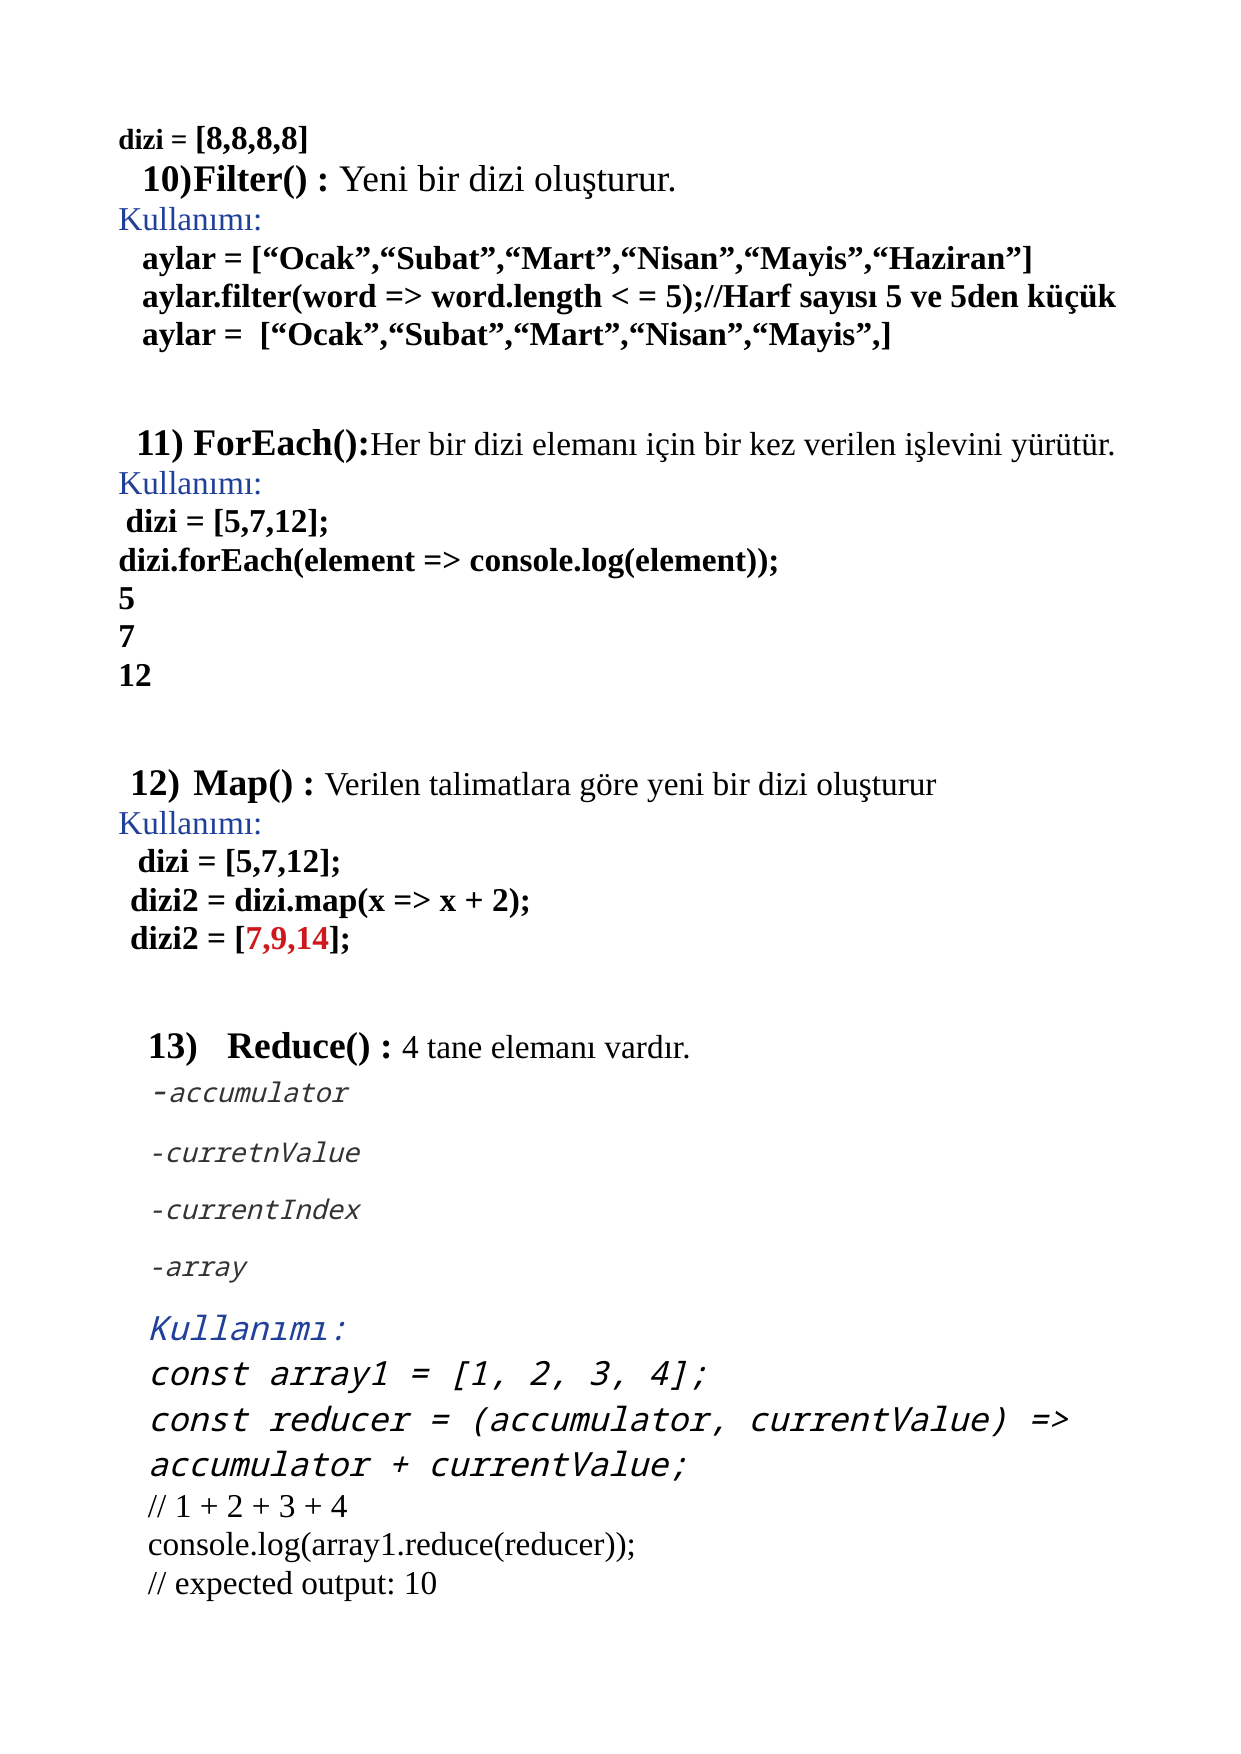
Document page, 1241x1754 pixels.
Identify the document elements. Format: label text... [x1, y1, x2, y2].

text dizi.forEach(element => console.log(element)); [118, 540, 1122, 578]
text Kullanımı: [118, 199, 1122, 238]
text dizi2 = dizi.map(x => x + 2); [130, 880, 1122, 918]
list Filter() : Yeni bir dizi oluşturur. [142, 156, 1122, 199]
text dizi = [8,8,8,8] [118, 118, 1122, 156]
text Kullanımı: [148, 1304, 1122, 1350]
text aylar = [“Ocak”,“Subat”,“Mart”,“Nisan”,“Mayis”,“Haziran”] [142, 238, 1122, 276]
text -curretnValue [148, 1134, 1122, 1171]
text const reducer = (accumulator, currentValue) => accumulator + currentValue; [148, 1395, 1122, 1486]
text -array [148, 1248, 1122, 1284]
text dizi2 = [7,9,14]; [130, 918, 1122, 957]
text -currentIndex [148, 1191, 1122, 1227]
text aylar.filter(word => word.length < = 5);//Harf sayısı 5 ve 5den küçük [142, 276, 1122, 314]
list Map() : Verilen talimatlara göre yeni bir dizi oluşturur [130, 760, 1122, 803]
text const array1 = [1, 2, 3, 4]; [148, 1350, 1122, 1395]
text // expected output: 10 [148, 1563, 1122, 1601]
text dizi = [5,7,12]; [118, 501, 1122, 540]
text Kullanımı: [118, 463, 1122, 501]
text console.log(array1.reduce(reducer)); [148, 1524, 1122, 1563]
text -accumulator [148, 1067, 1122, 1112]
text 5 [118, 578, 1122, 616]
text // 1 + 2 + 3 + 4 [148, 1486, 1122, 1524]
text 7 [118, 616, 1122, 655]
list Reduce() : 4 tane elemanı vardır. [148, 1024, 1122, 1067]
list ForEach():Her bir dizi elemanı için bir kez verilen işlevini yürütür. [136, 420, 1122, 463]
text aylar = [“Ocak”,“Subat”,“Mart”,“Nisan”,“Mayis”,] [142, 314, 1122, 353]
text 12 [118, 655, 1122, 693]
text Kullanımı: [118, 803, 1122, 842]
text dizi = [5,7,12]; [130, 842, 1122, 880]
